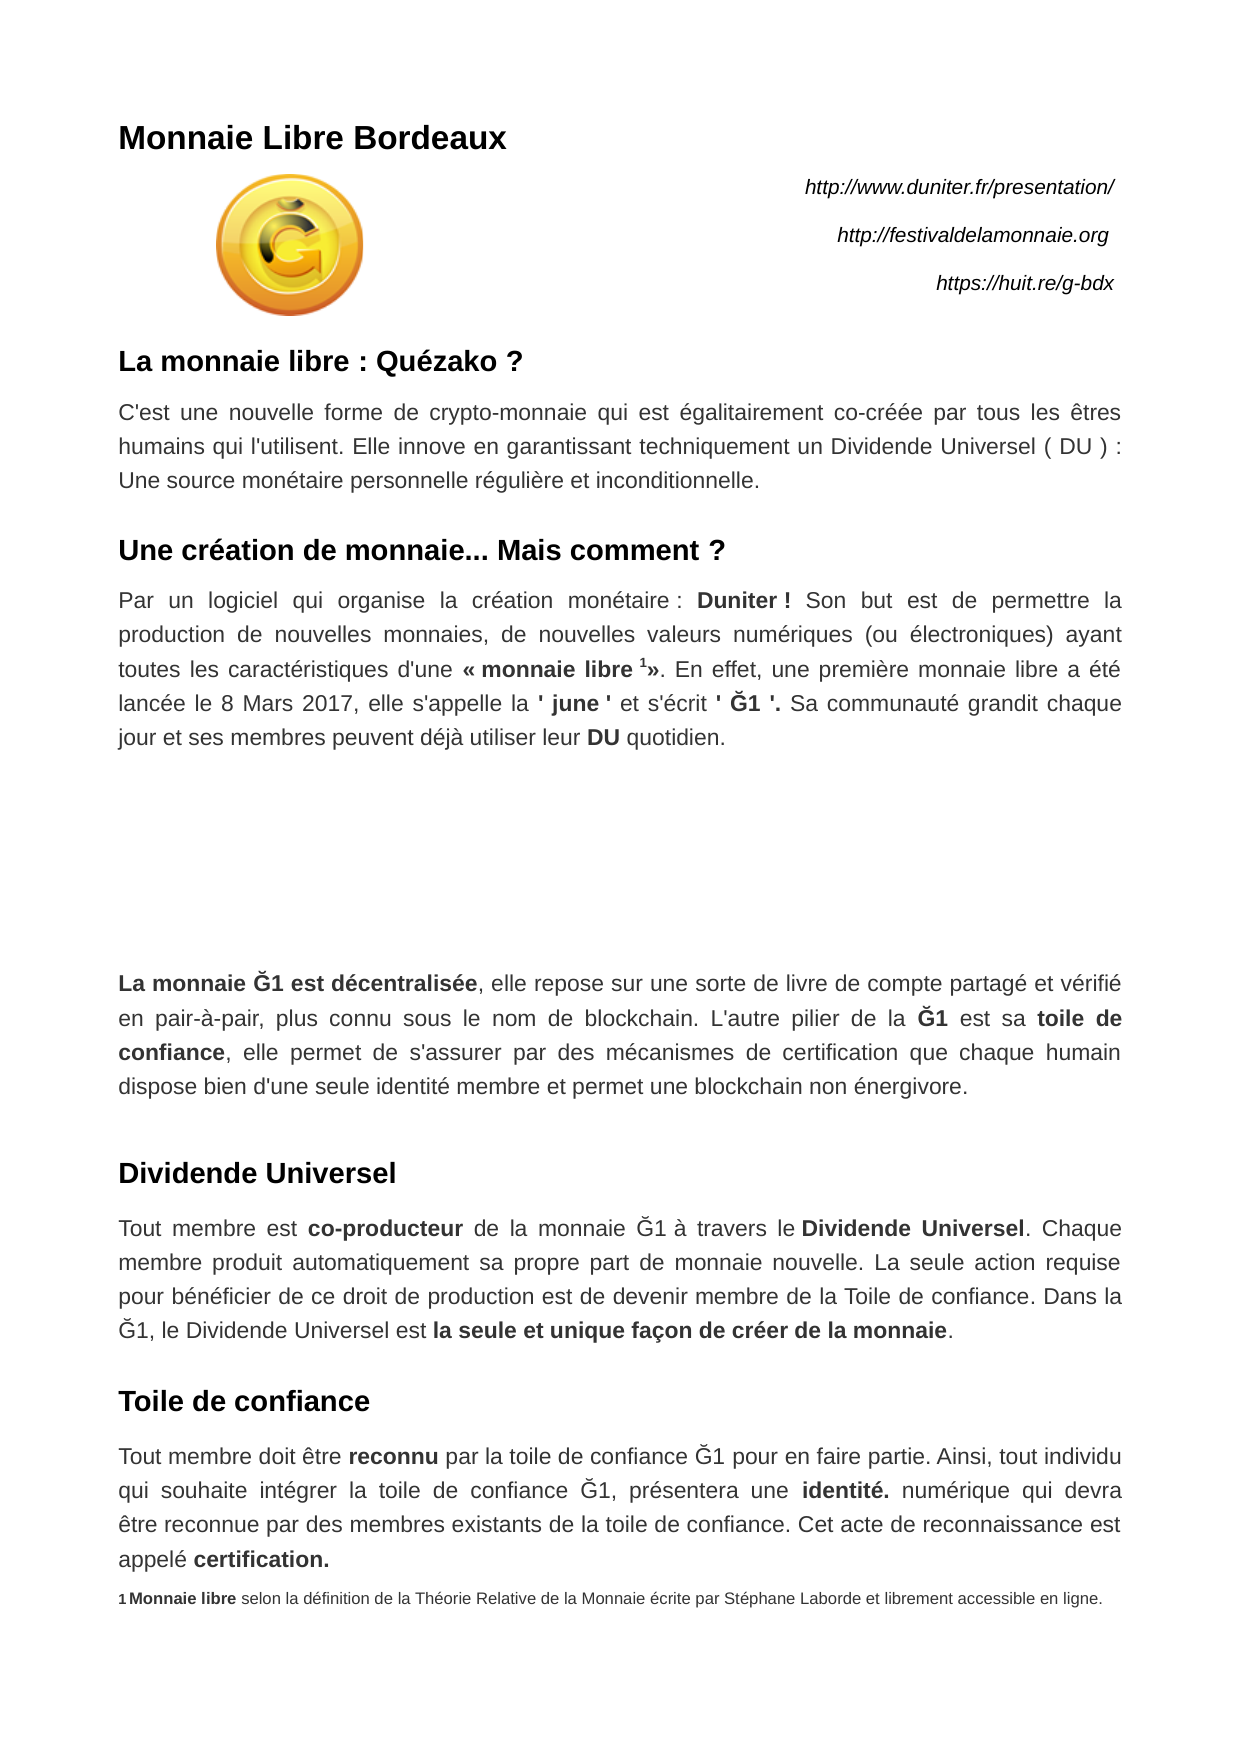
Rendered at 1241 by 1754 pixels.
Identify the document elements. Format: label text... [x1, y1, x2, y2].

text Une création de monnaie... Mais comment ? [118, 533, 1122, 566]
text Monnaie Libre Bordeaux [118, 118, 1122, 157]
text C'est une nouvelle forme de crypto-monnaie qui est égalitairement co-créée par tous les êtres humains qui l'utilisent. Elle innove en garantissant techniquement un Dividende Universel ( DU ) : Une source monétaire personnelle régulière et inconditionnelle. [118, 391, 1122, 493]
text La monnaie Ğ1 est décentralisée, elle repose sur une sorte de livre de compte partagé et vérifié en pair-à-pair, plus connu sous le nom de blockchain. L'autre pilier de la Ğ1 est sa toile de confiance, elle permet de s'assurer par des mécanismes de certification que chaque humain dispose bien d'une seule identité membre et permet une blockchain non énergivore. [118, 962, 1122, 1099]
text Tout membre doit être reconnu par la toile de confiance Ğ1 pour en faire partie. Ainsi, tout individu qui souhaite intégrer la toile de confiance Ğ1, présentera une identité. numérique qui devra être reconnue par des membres existants de la toile de confiance. Cet acte de reconnaissance est appelé certification. [118, 1435, 1122, 1572]
text La monnaie libre : Quézako ? [118, 344, 1122, 378]
text Dividende Universel [118, 1155, 1122, 1189]
picture [216, 174, 364, 316]
table_header http://www.duniter.fr/presentation/ [484, 169, 1122, 217]
table_cell http://festivaldelamonnaie.org [484, 217, 1122, 265]
text Par un logiciel qui organise la création monétaire : Duniter ! Son but est de permettre la production de nouvelles monnaies, de nouvelles valeurs numériques (ou électroniques) ayant toutes les caractéristiques d'une « monnaie libre 1». En effet, une première monnaie libre a été lancée le 8 Mars 2017, elle s'appelle la ' june ' et s'écrit ' Ğ1 '. Sa communauté grandit chaque jour et ses membres peuvent déjà utiliser leur DU quotidien. [118, 579, 1122, 751]
text Tout membre est co-producteur de la monnaie Ğ1 à travers le Dividende Universel. Chaque membre produit automatiquement sa propre part de monnaie nouvelle. La seule action requise pour bénéficier de ce droit de production est de devenir membre de la Toile de confiance. Dans la Ğ1, le Dividende Universel est la seule et unique façon de créer de la monnaie. [118, 1207, 1122, 1344]
text Toile de confiance [118, 1383, 1122, 1418]
text 1 Monnaie libre selon la définition de la Théorie Relative de la Monnaie écrite par Stéphane Laborde et librement accessible en ligne. [118, 1589, 1122, 1608]
table_cell https://huit.re/g-bdx [484, 265, 1122, 313]
